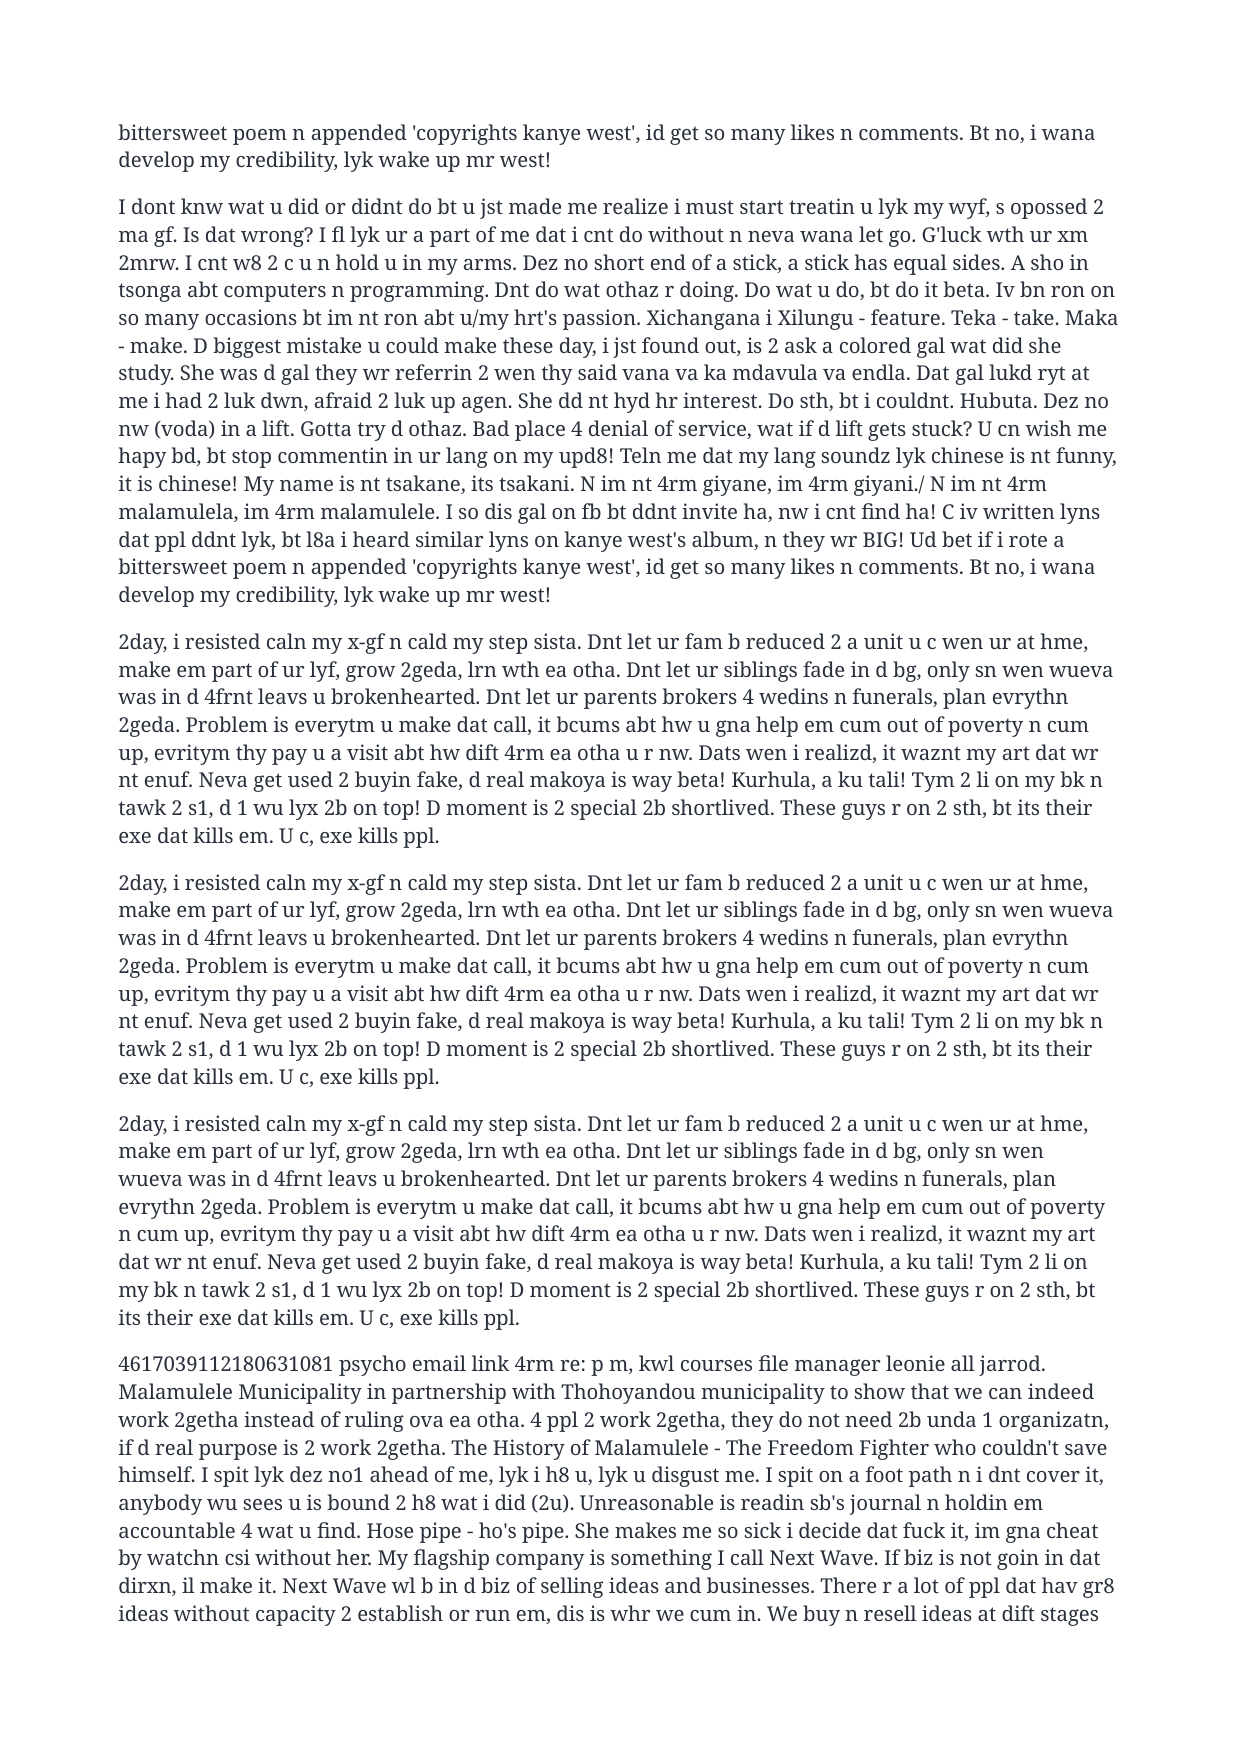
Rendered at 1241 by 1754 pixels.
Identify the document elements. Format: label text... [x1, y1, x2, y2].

text 2day, i resisted caln my x-gf n cald my step sista. Dnt let ur fam b reduced 2 a unit u c wen ur at hme, make em part of ur lyf, grow 2geda, lrn wth ea otha. Dnt let ur siblings fade in d bg, only sn wen wueva was in d 4frnt leavs u brokenhearted. Dnt let ur parents brokers 4 wedins n funerals, plan evrythn 2geda. Problem is everytm u make dat call, it bcums abt hw u gna help em cum out of poverty n cum up, evritym thy pay u a visit abt hw dift 4rm ea otha u r nw. Dats wen i realizd, it waznt my art dat wr nt enuf. Neva get used 2 buyin fake, d real makoya is way beta! Kurhula, a ku tali! Tym 2 li on my bk n tawk 2 s1, d 1 wu lyx 2b on top! D moment is 2 special 2b shortlived. These guys r on 2 sth, bt its their exe dat kills em. U c, exe kills ppl. [118, 1109, 1122, 1331]
text 2day, i resisted caln my x-gf n cald my step sista. Dnt let ur fam b reduced 2 a unit u c wen ur at hme, make em part of ur lyf, grow 2geda, lrn wth ea otha. Dnt let ur siblings fade in d bg, only sn wen wueva was in d 4frnt leavs u brokenhearted. Dnt let ur parents brokers 4 wedins n funerals, plan evrythn 2geda. Problem is everytm u make dat call, it bcums abt hw u gna help em cum out of poverty n cum up, evritym thy pay u a visit abt hw dift 4rm ea otha u r nw. Dats wen i realizd, it waznt my art dat wr nt enuf. Neva get used 2 buyin fake, d real makoya is way beta! Kurhula, a ku tali! Tym 2 li on my bk n tawk 2 s1, d 1 wu lyx 2b on top! D moment is 2 special 2b shortlived. These guys r on 2 sth, bt its their exe dat kills em. U c, exe kills ppl. [118, 627, 1122, 849]
text bittersweet poem n appended 'copyrights kanye west', id get so many likes n comments. Bt no, i wana develop my credibility, lyk wake up mr west! [118, 118, 1122, 173]
text I dont knw wat u did or didnt do bt u jst made me realize i must start treatin u lyk my wyf, s opossed 2 ma gf. Is dat wrong? I fl lyk ur a part of me dat i cnt do without n neva wana let go. G'luck wth ur xm 2mrw. I cnt w8 2 c u n hold u in my arms. Dez no short end of a stick, a stick has equal sides. A sho in tsonga abt computers n programming. Dnt do wat othaz r doing. Do wat u do, bt do it beta. Iv bn ron on so many occasions bt im nt ron abt u/my hrt's passion. Xichangana i Xilungu - feature. Teka - take. Maka - make. D biggest mistake u could make these day, i jst found out, is 2 ask a colored gal wat did she study. She was d gal they wr referrin 2 wen thy said vana va ka mdavula va endla. Dat gal lukd ryt at me i had 2 luk dwn, afraid 2 luk up agen. She dd nt hyd hr interest. Do sth, bt i couldnt. Hubuta. Dez no nw (voda) in a lift. Gotta try d othaz. Bad place 4 denial of service, wat if d lift gets stuck? U cn wish me hapy bd, bt stop commentin in ur lang on my upd8! Teln me dat my lang soundz lyk chinese is nt funny, it is chinese! My name is nt tsakane, its tsakani. N im nt 4rm giyane, im 4rm giyani./ N im nt 4rm malamulela, im 4rm malamulele. I so dis gal on fb bt ddnt invite ha, nw i cnt find ha! C iv written lyns dat ppl ddnt lyk, bt l8a i heard similar lyns on kanye west's album, n they wr BIG! Ud bet if i rote a bittersweet poem n appended 'copyrights kanye west', id get so many likes n comments. Bt no, i wana develop my credibility, lyk wake up mr west! [118, 193, 1122, 608]
text 2day, i resisted caln my x-gf n cald my step sista. Dnt let ur fam b reduced 2 a unit u c wen ur at hme, make em part of ur lyf, grow 2geda, lrn wth ea otha. Dnt let ur siblings fade in d bg, only sn wen wueva was in d 4frnt leavs u brokenhearted. Dnt let ur parents brokers 4 wedins n funerals, plan evrythn 2geda. Problem is everytm u make dat call, it bcums abt hw u gna help em cum out of poverty n cum up, evritym thy pay u a visit abt hw dift 4rm ea otha u r nw. Dats wen i realizd, it waznt my art dat wr nt enuf. Neva get used 2 buyin fake, d real makoya is way beta! Kurhula, a ku tali! Tym 2 li on my bk n tawk 2 s1, d 1 wu lyx 2b on top! D moment is 2 special 2b shortlived. These guys r on 2 sth, bt its their exe dat kills em. U c, exe kills ppl. [118, 868, 1122, 1090]
text 4617039112180631081 psycho email link 4rm re: p m, kwl courses file manager leonie all jarrod. Malamulele Municipality in partnership with Thohoyandou municipality to show that we can indeed work 2getha instead of ruling ova ea otha. 4 ppl 2 work 2getha, they do not need 2b unda 1 organizatn, if d real purpose is 2 work 2getha. The History of Malamulele - The Freedom Fighter who couldn't save himself. I spit lyk dez no1 ahead of me, lyk i h8 u, lyk u disgust me. I spit on a foot path n i dnt cover it, anybody wu sees u is bound 2 h8 wat i did (2u). Unreasonable is readin sb's journal n holdin em accountable 4 wat u find. Hose pipe - ho's pipe. She makes me so sick i decide dat fuck it, im gna cheat by watchn csi without her. My flagship company is something I call Next Wave. If biz is not goin in dat dirxn, il make it. Next Wave wl b in d biz of selling ideas and businesses. There r a lot of ppl dat hav gr8 ideas without capacity 2 establish or run em, dis is whr we cum in. We buy n resell ideas at dift stages [118, 1350, 1122, 1627]
